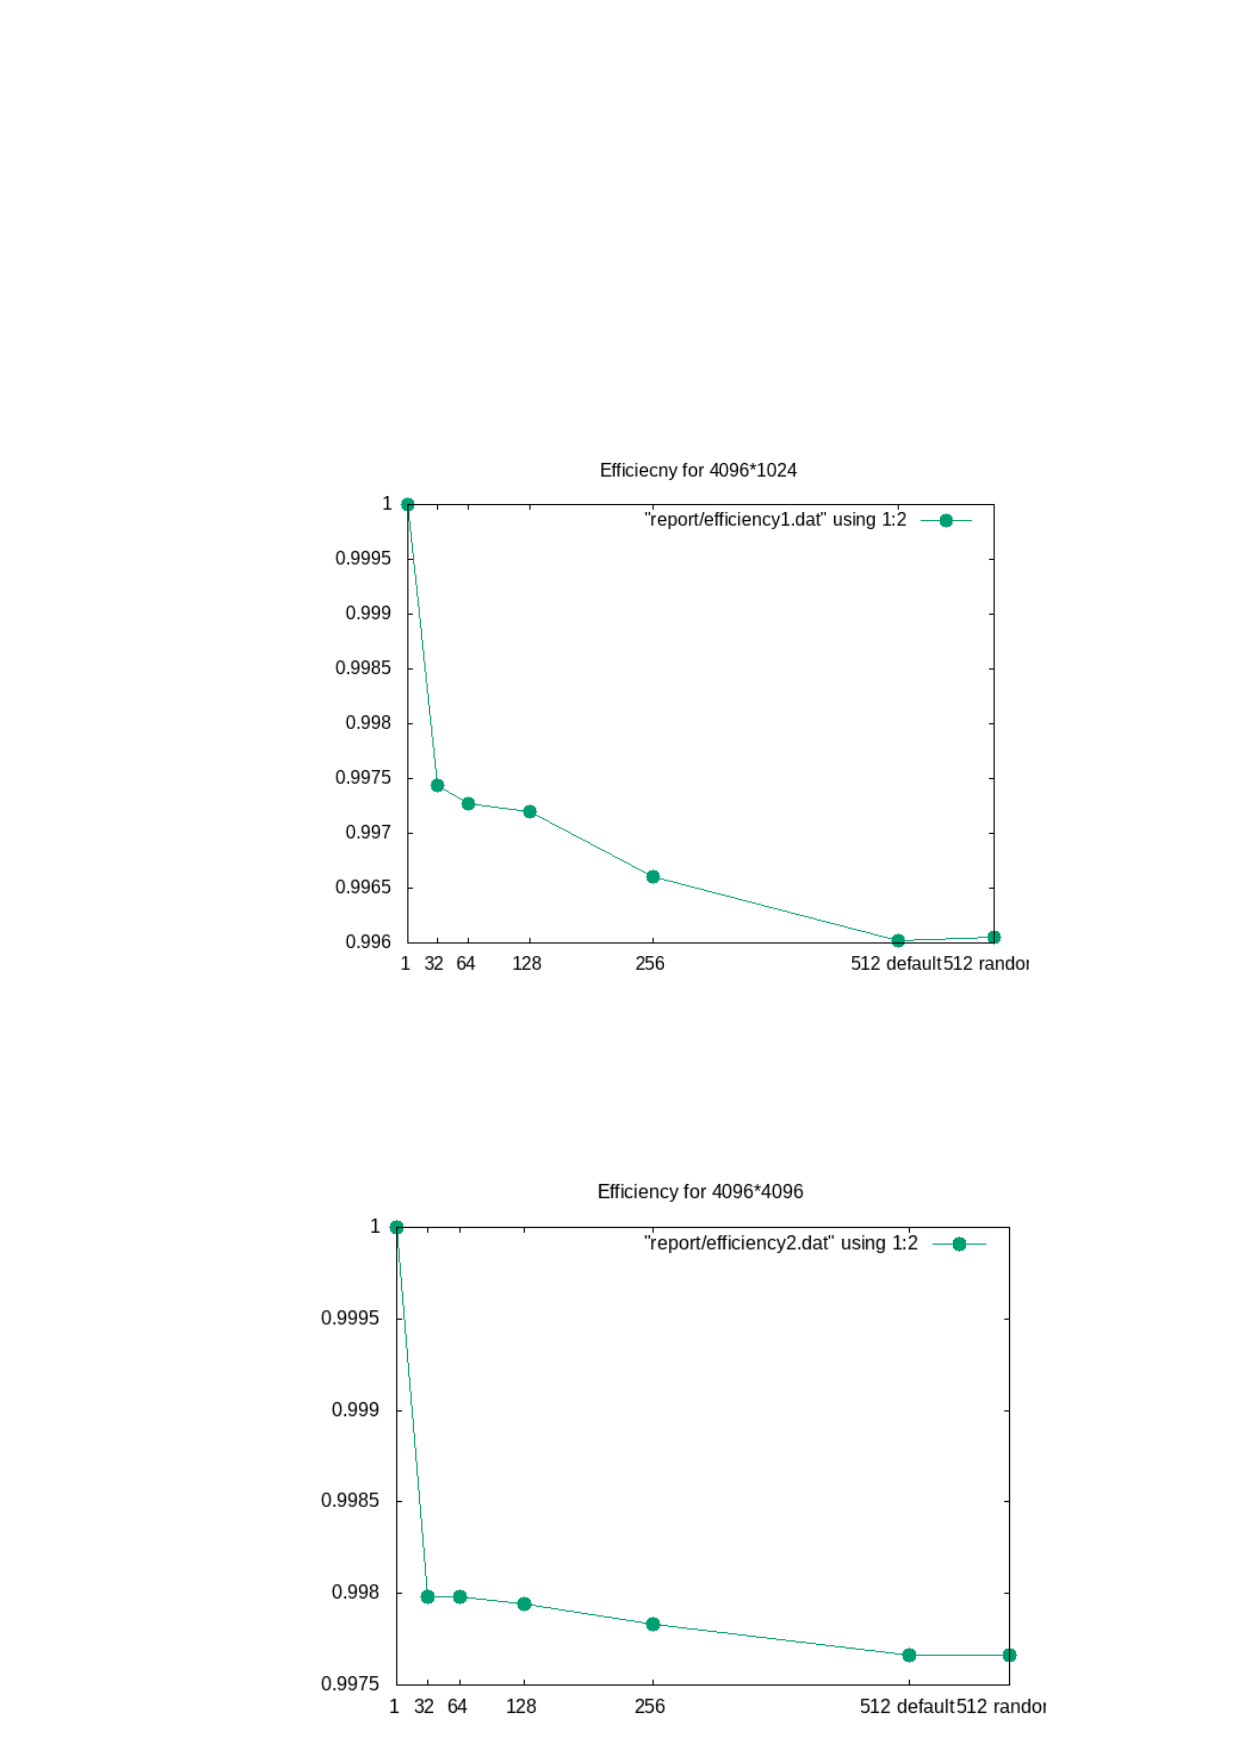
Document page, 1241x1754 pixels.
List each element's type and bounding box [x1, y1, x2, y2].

picture [299, 440, 1029, 987]
picture [283, 1159, 1046, 1731]
